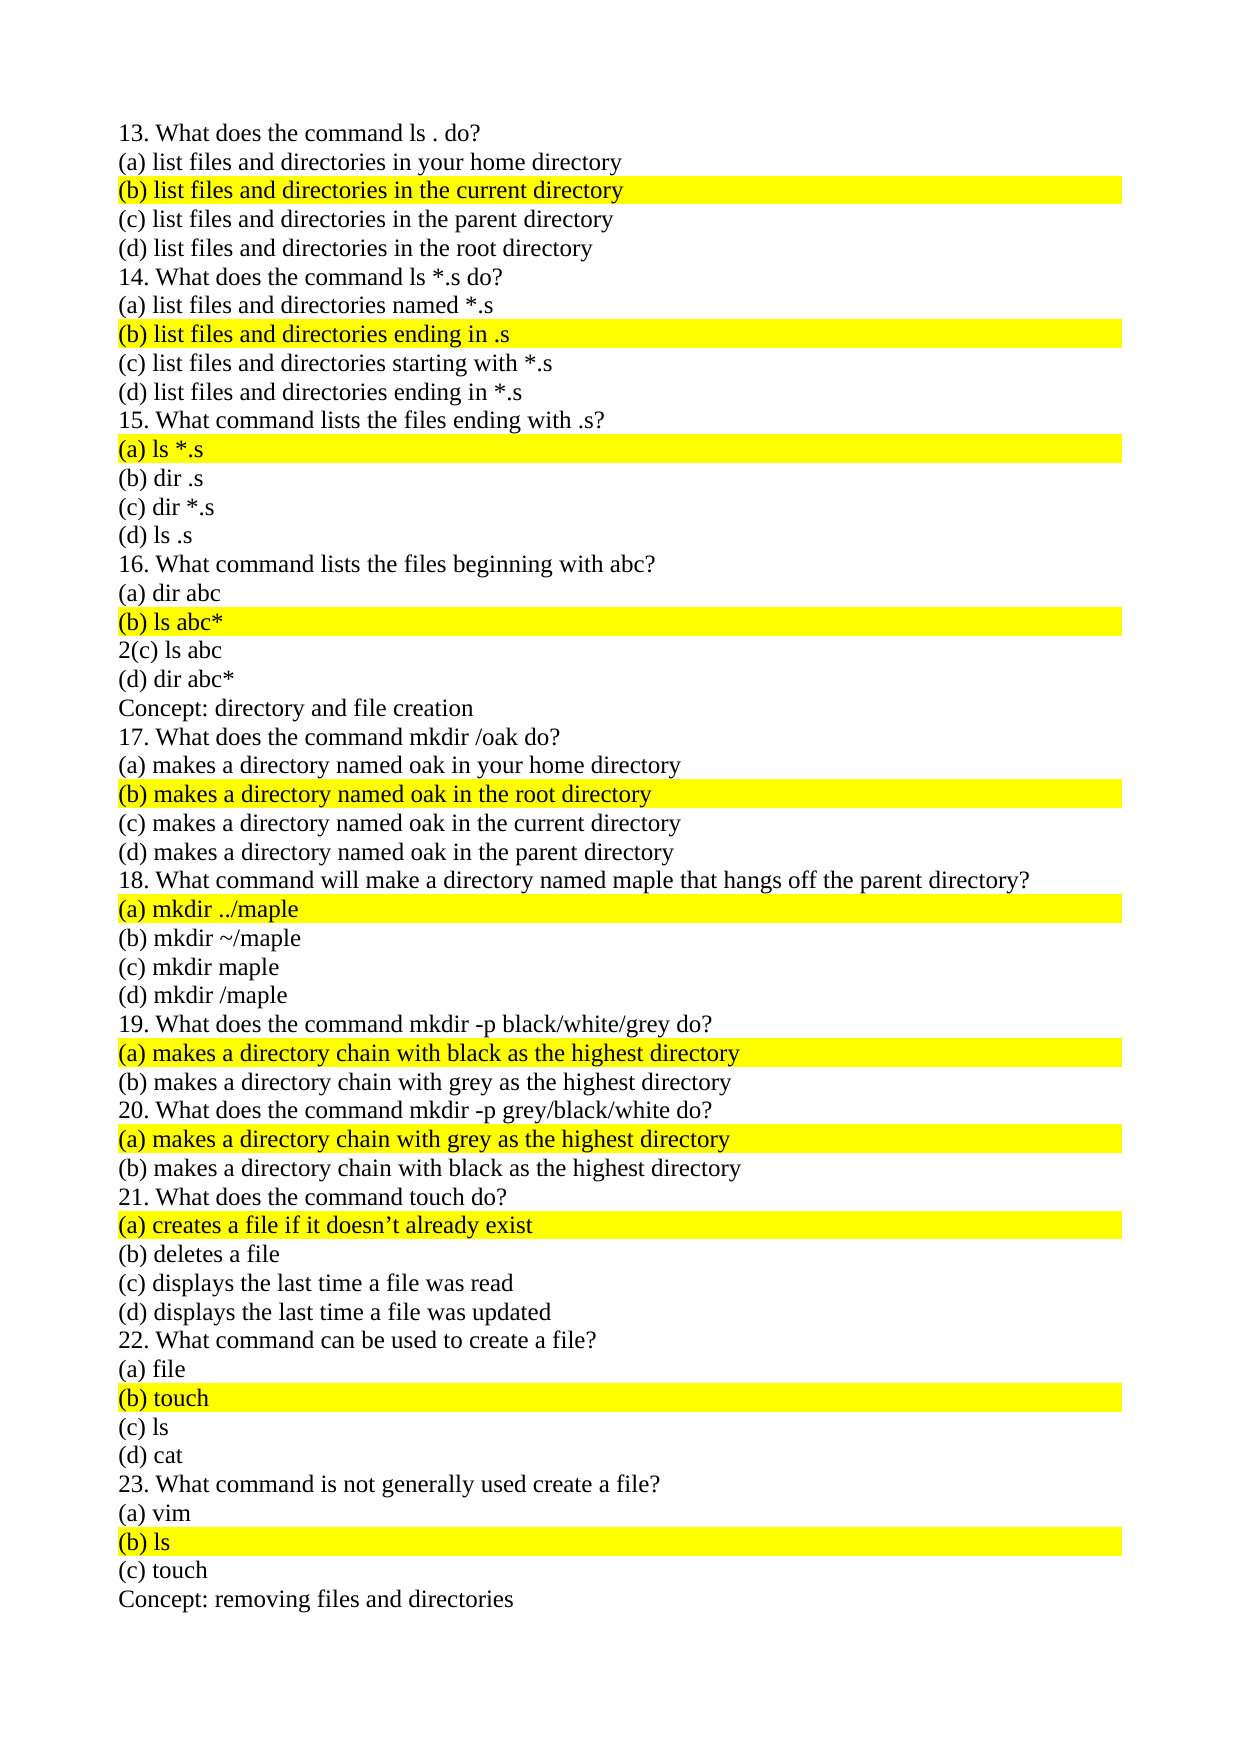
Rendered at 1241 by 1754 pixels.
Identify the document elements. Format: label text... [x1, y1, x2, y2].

text (a) makes a directory chain with black as the highest directory [118, 1038, 1122, 1067]
text (c) list files and directories starting with *.s [118, 348, 1122, 377]
text 23. What command is not generally used create a file? [118, 1469, 1122, 1498]
text (c) touch [118, 1556, 1122, 1584]
text (a) vim [118, 1498, 1122, 1527]
text (a) file [118, 1354, 1122, 1383]
text (c) dir *.s [118, 492, 1122, 521]
text (b) ls [118, 1527, 1122, 1556]
text (a) makes a directory chain with grey as the highest directory [118, 1124, 1122, 1153]
text (b) deletes a file [118, 1239, 1122, 1268]
text (c) mkdir maple [118, 952, 1122, 981]
text 19. What does the command mkdir -p black/white/grey do? [118, 1009, 1122, 1038]
text 17. What does the command mkdir /oak do? [118, 722, 1122, 751]
text (d) list files and directories in the root directory [118, 233, 1122, 262]
text (a) ls *.s [118, 434, 1122, 463]
text (b) touch [118, 1383, 1122, 1412]
text (b) makes a directory chain with black as the highest directory [118, 1153, 1122, 1182]
text (a) list files and directories in your home directory [118, 147, 1122, 176]
text (b) ls abc* [118, 607, 1122, 636]
text (d) ls .s [118, 521, 1122, 549]
text (d) dir abc* [118, 664, 1122, 693]
text (b) makes a directory named oak in the root directory [118, 779, 1122, 808]
text (d) displays the last time a file was updated [118, 1297, 1122, 1326]
text (c) list files and directories in the parent directory [118, 204, 1122, 233]
text (b) dir .s [118, 463, 1122, 492]
text (b) makes a directory chain with grey as the highest directory [118, 1067, 1122, 1096]
text (c) makes a directory named oak in the current directory [118, 808, 1122, 837]
text Concept: directory and file creation [118, 693, 1122, 722]
text (a) dir abc [118, 578, 1122, 607]
text 2(c) ls abc [118, 636, 1122, 664]
text 18. What command will make a directory named maple that hangs off the parent directory? [118, 866, 1122, 894]
text (a) makes a directory named oak in your home directory [118, 751, 1122, 779]
text (d) cat [118, 1441, 1122, 1469]
text (b) list files and directories ending in .s [118, 319, 1122, 348]
text (b) list files and directories in the current directory [118, 176, 1122, 204]
text (a) list files and directories named *.s [118, 291, 1122, 319]
text (a) mkdir ../maple [118, 894, 1122, 923]
text 21. What does the command touch do? [118, 1182, 1122, 1211]
text Concept: removing files and directories [118, 1584, 1122, 1613]
text 13. What does the command ls . do? [118, 118, 1122, 147]
text (c) ls [118, 1412, 1122, 1441]
text 16. What command lists the files beginning with abc? [118, 549, 1122, 578]
text (a) creates a file if it doesn’t already exist [118, 1211, 1122, 1239]
text (d) makes a directory named oak in the parent directory [118, 837, 1122, 866]
text (d) list files and directories ending in *.s [118, 377, 1122, 406]
text 20. What does the command mkdir -p grey/black/white do? [118, 1096, 1122, 1124]
text (d) mkdir /maple [118, 981, 1122, 1009]
text 22. What command can be used to create a file? [118, 1326, 1122, 1354]
text 15. What command lists the files ending with .s? [118, 406, 1122, 434]
text 14. What does the command ls *.s do? [118, 262, 1122, 291]
text (b) mkdir ~/maple [118, 923, 1122, 952]
text (c) displays the last time a file was read [118, 1268, 1122, 1297]
